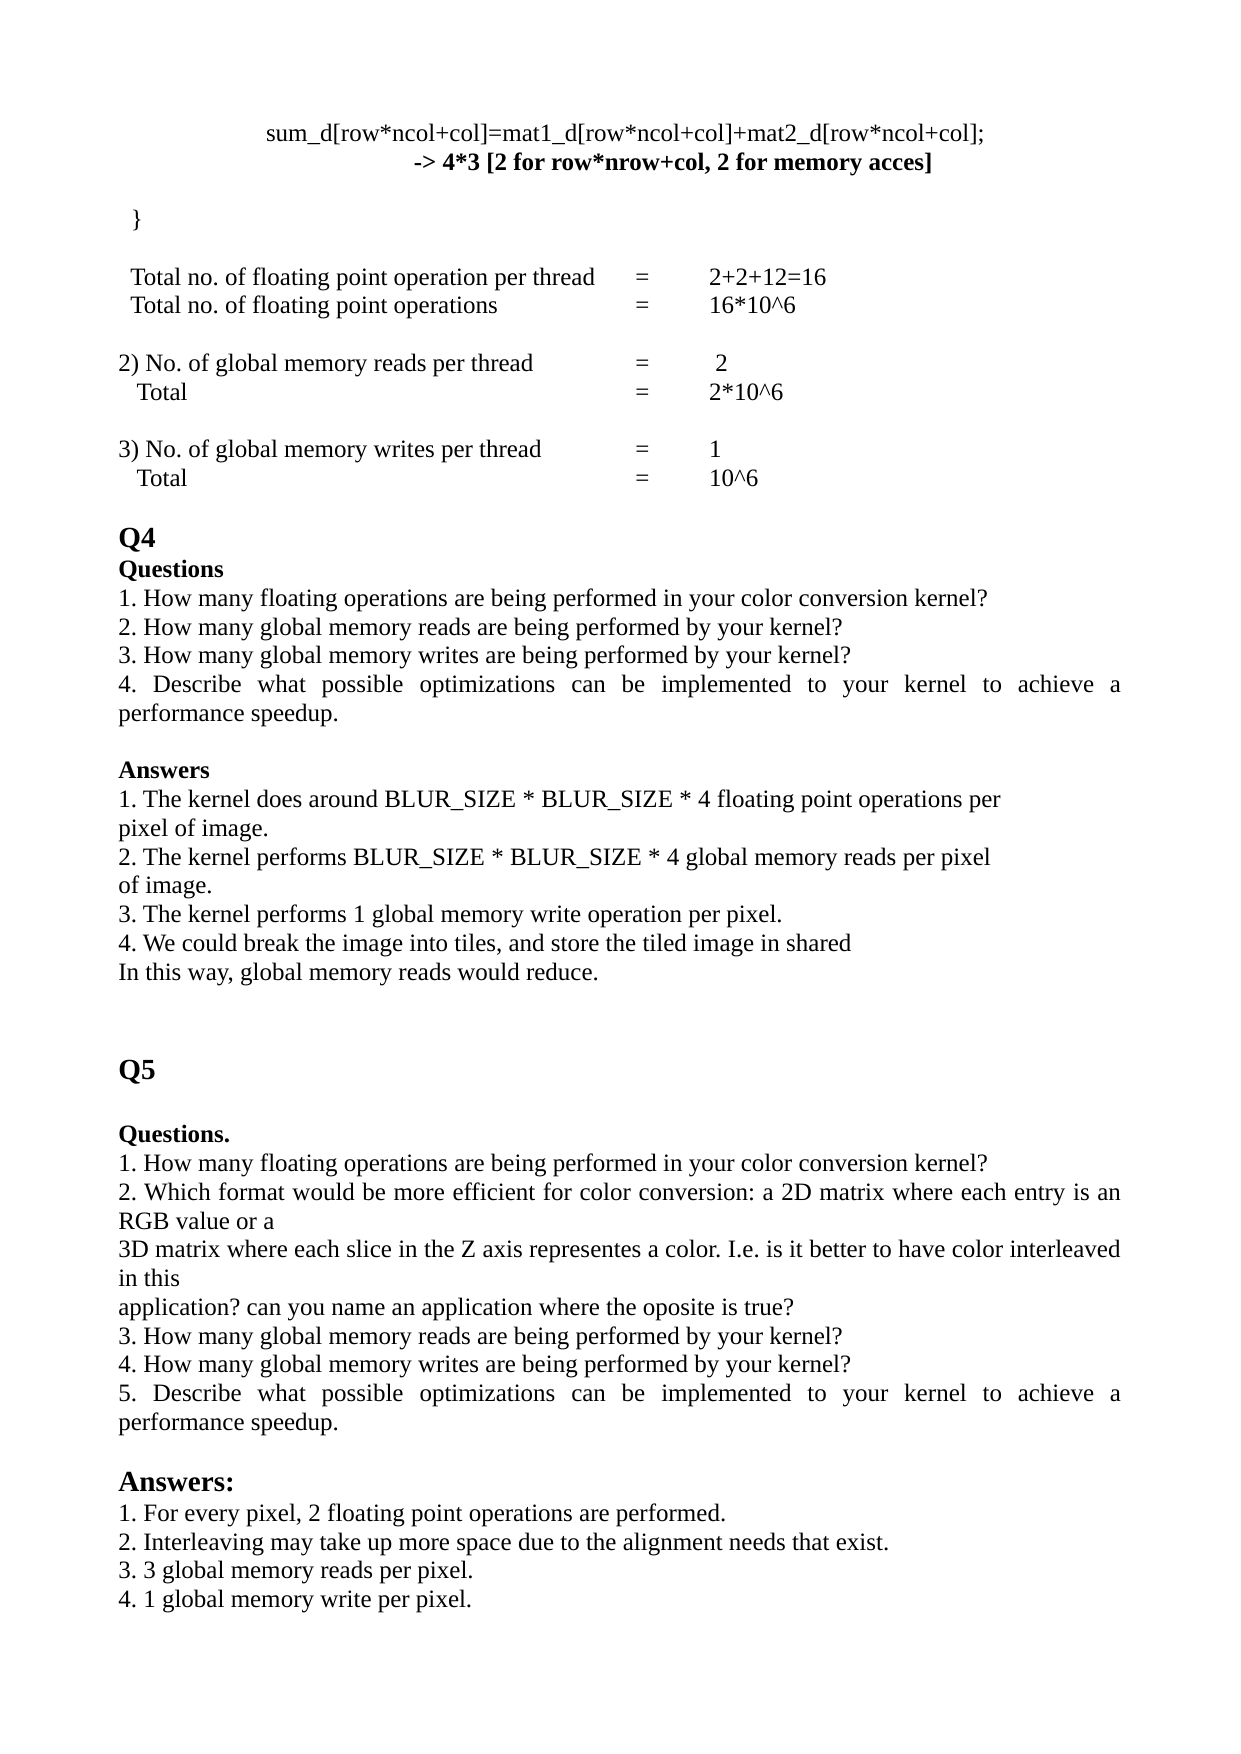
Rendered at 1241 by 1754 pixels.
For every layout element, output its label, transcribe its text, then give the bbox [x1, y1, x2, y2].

text 3) No. of global memory writes per thread = 1 [118, 434, 1122, 463]
text 2. How many global memory reads are being performed by your kernel? [118, 612, 1122, 640]
text 2. Interleaving may take up more space due to the alignment needs that exist. [118, 1527, 1122, 1556]
text } [118, 204, 1122, 233]
text 2. The kernel performs BLUR_SIZE * BLUR_SIZE * 4 global memory reads per pixel [118, 842, 1122, 870]
text application? can you name an application where the oposite is true? [118, 1292, 1122, 1321]
text pixel of image. [118, 813, 1122, 842]
text 2) No. of global memory reads per thread = 2 [118, 348, 1122, 377]
text Total = 10^6 [118, 463, 1122, 492]
text Total = 2*10^6 [118, 377, 1122, 406]
text 3. 3 global memory reads per pixel. [118, 1556, 1122, 1584]
text 1. How many floating operations are being performed in your color conversion kernel? [118, 583, 1122, 612]
text 3D matrix where each slice in the Z axis representes a color. I.e. is it better to have color interleaved in this [118, 1234, 1122, 1292]
text 4. We could break the image into tiles, and store the tiled image in shared [118, 928, 1122, 957]
text 1. How many floating operations are being performed in your color conversion kernel? [118, 1148, 1122, 1177]
text 4. 1 global memory write per pixel. [118, 1584, 1122, 1613]
text Questions [118, 554, 1122, 583]
text 3. How many global memory writes are being performed by your kernel? [118, 640, 1122, 669]
text 2. Which format would be more efficient for color conversion: a 2D matrix where each entry is an RGB value or a [118, 1177, 1122, 1234]
text Answers [118, 755, 1122, 784]
text 3. The kernel performs 1 global memory write operation per pixel. [118, 899, 1122, 928]
text 3. How many global memory reads are being performed by your kernel? [118, 1321, 1122, 1349]
text sum_d[row*ncol+col]=mat1_d[row*ncol+col]+mat2_d[row*ncol+col]; -> 4*3 [2 for row*nrow+col, 2 for memory acces] [118, 118, 1122, 176]
text of image. [118, 870, 1122, 899]
text 4. How many global memory writes are being performed by your kernel? [118, 1349, 1122, 1378]
text 1. The kernel does around BLUR_SIZE * BLUR_SIZE * 4 floating point operations per [118, 784, 1122, 813]
text Q4 [118, 521, 1122, 554]
text Total no. of floating point operation per thread = 2+2+12=16 [118, 262, 1122, 291]
text Questions. [118, 1119, 1122, 1148]
text Answers: [118, 1464, 1122, 1498]
text In this way, global memory reads would reduce. [118, 957, 1122, 985]
text Total no. of floating point operations = 16*10^6 [118, 291, 1122, 319]
text Q5 [118, 1052, 1122, 1086]
text 1. For every pixel, 2 floating point operations are performed. [118, 1498, 1122, 1527]
text 5. Describe what possible optimizations can be implemented to your kernel to achieve a performance speedup. [118, 1378, 1122, 1436]
text 4. Describe what possible optimizations can be implemented to your kernel to achieve a performance speedup. [118, 669, 1122, 727]
